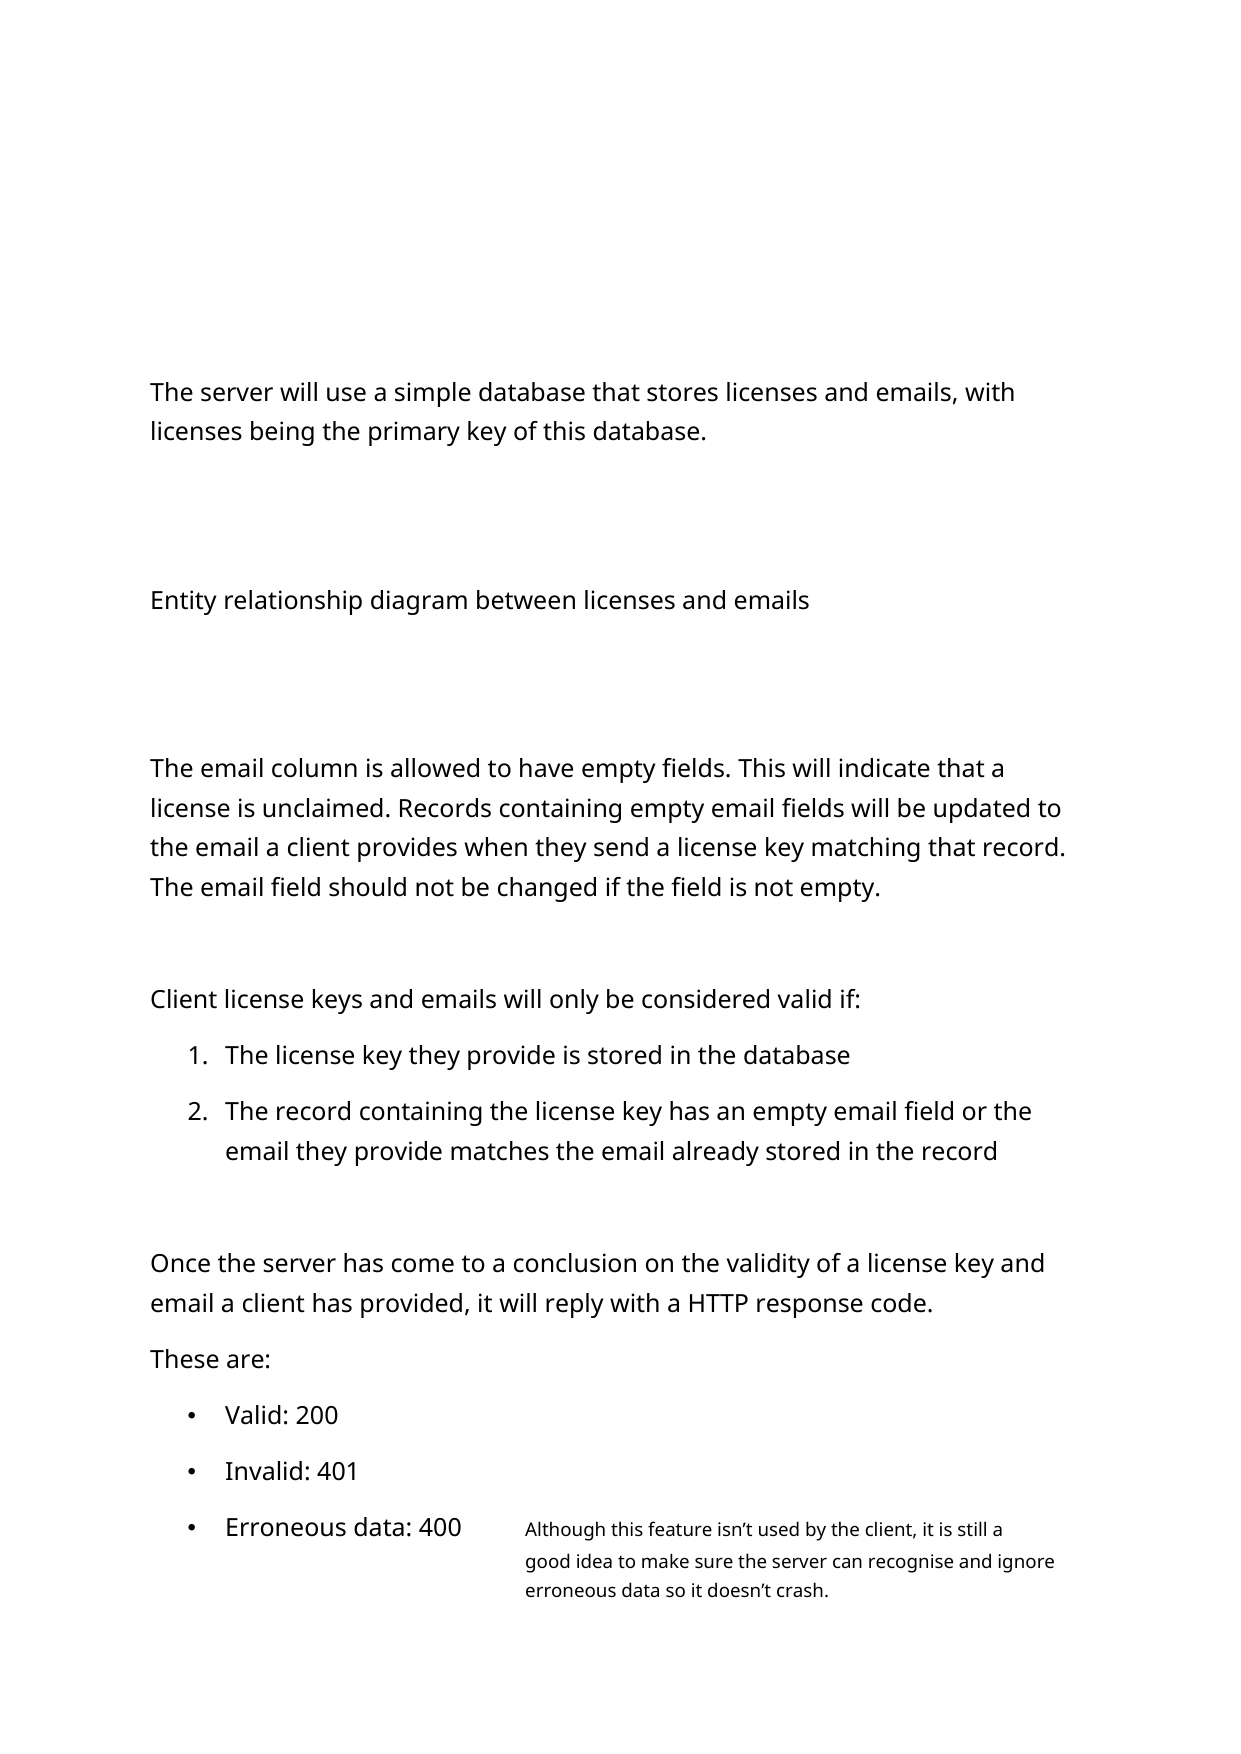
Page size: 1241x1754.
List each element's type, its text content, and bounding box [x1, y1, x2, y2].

list Valid: 200 [187, 1397, 1090, 1432]
list Erroneous data: 400 Although this feature isn’t used by the client, it is still a good idea to make sure the server can recognise and ignore erroneous data so it doesn’t crash. [187, 1510, 1090, 1603]
text Once the server has come to a conclusion on the validity of a license key and email a client has provided, it will reply with a HTTP response code. [150, 1246, 1090, 1319]
list The record containing the license key has an empty email field or the email they provide matches the email already stored in the record [187, 1094, 1090, 1167]
list Invalid: 401 [187, 1454, 1090, 1488]
text The email column is allowed to have empty fields. This will indicate that a license is unclaimed. Records containing empty email fields will be updated to the email a client provides when they send a license key matching that record. The email field should not be changed if the field is not empty. [150, 751, 1090, 903]
text These are: [150, 1341, 1090, 1375]
list The license key they provide is stored in the database [187, 1038, 1090, 1072]
text The server will use a simple database that stores licenses and emails, with licenses being the primary key of this database. [150, 374, 1090, 448]
text Entity relationship diagram between licenses and emails [150, 582, 1090, 617]
text Client license keys and emails will only be considered valid if: [150, 982, 1090, 1016]
